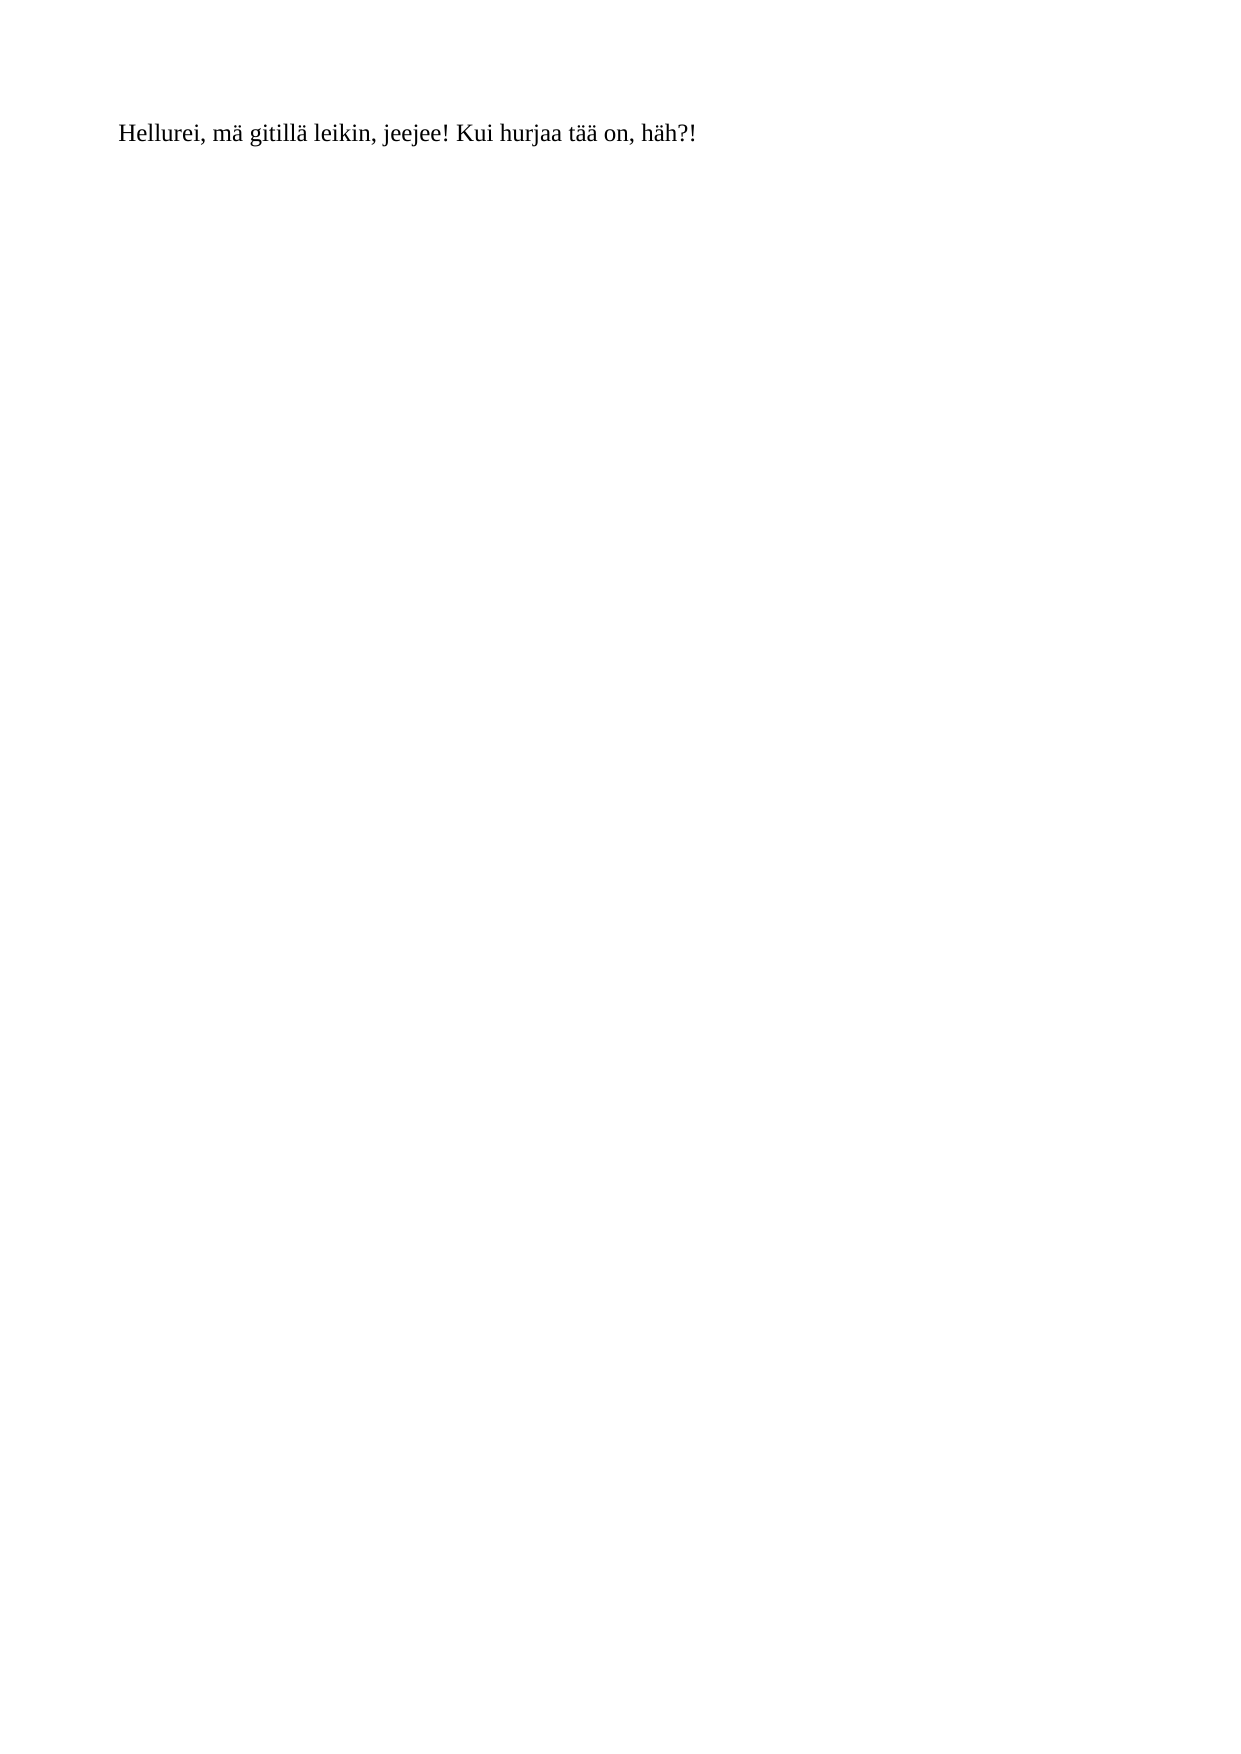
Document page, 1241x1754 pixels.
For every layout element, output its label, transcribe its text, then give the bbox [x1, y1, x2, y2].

text Hellurei, mä gitillä leikin, jeejee! Kui hurjaa tää on, häh?! [118, 118, 1122, 147]
